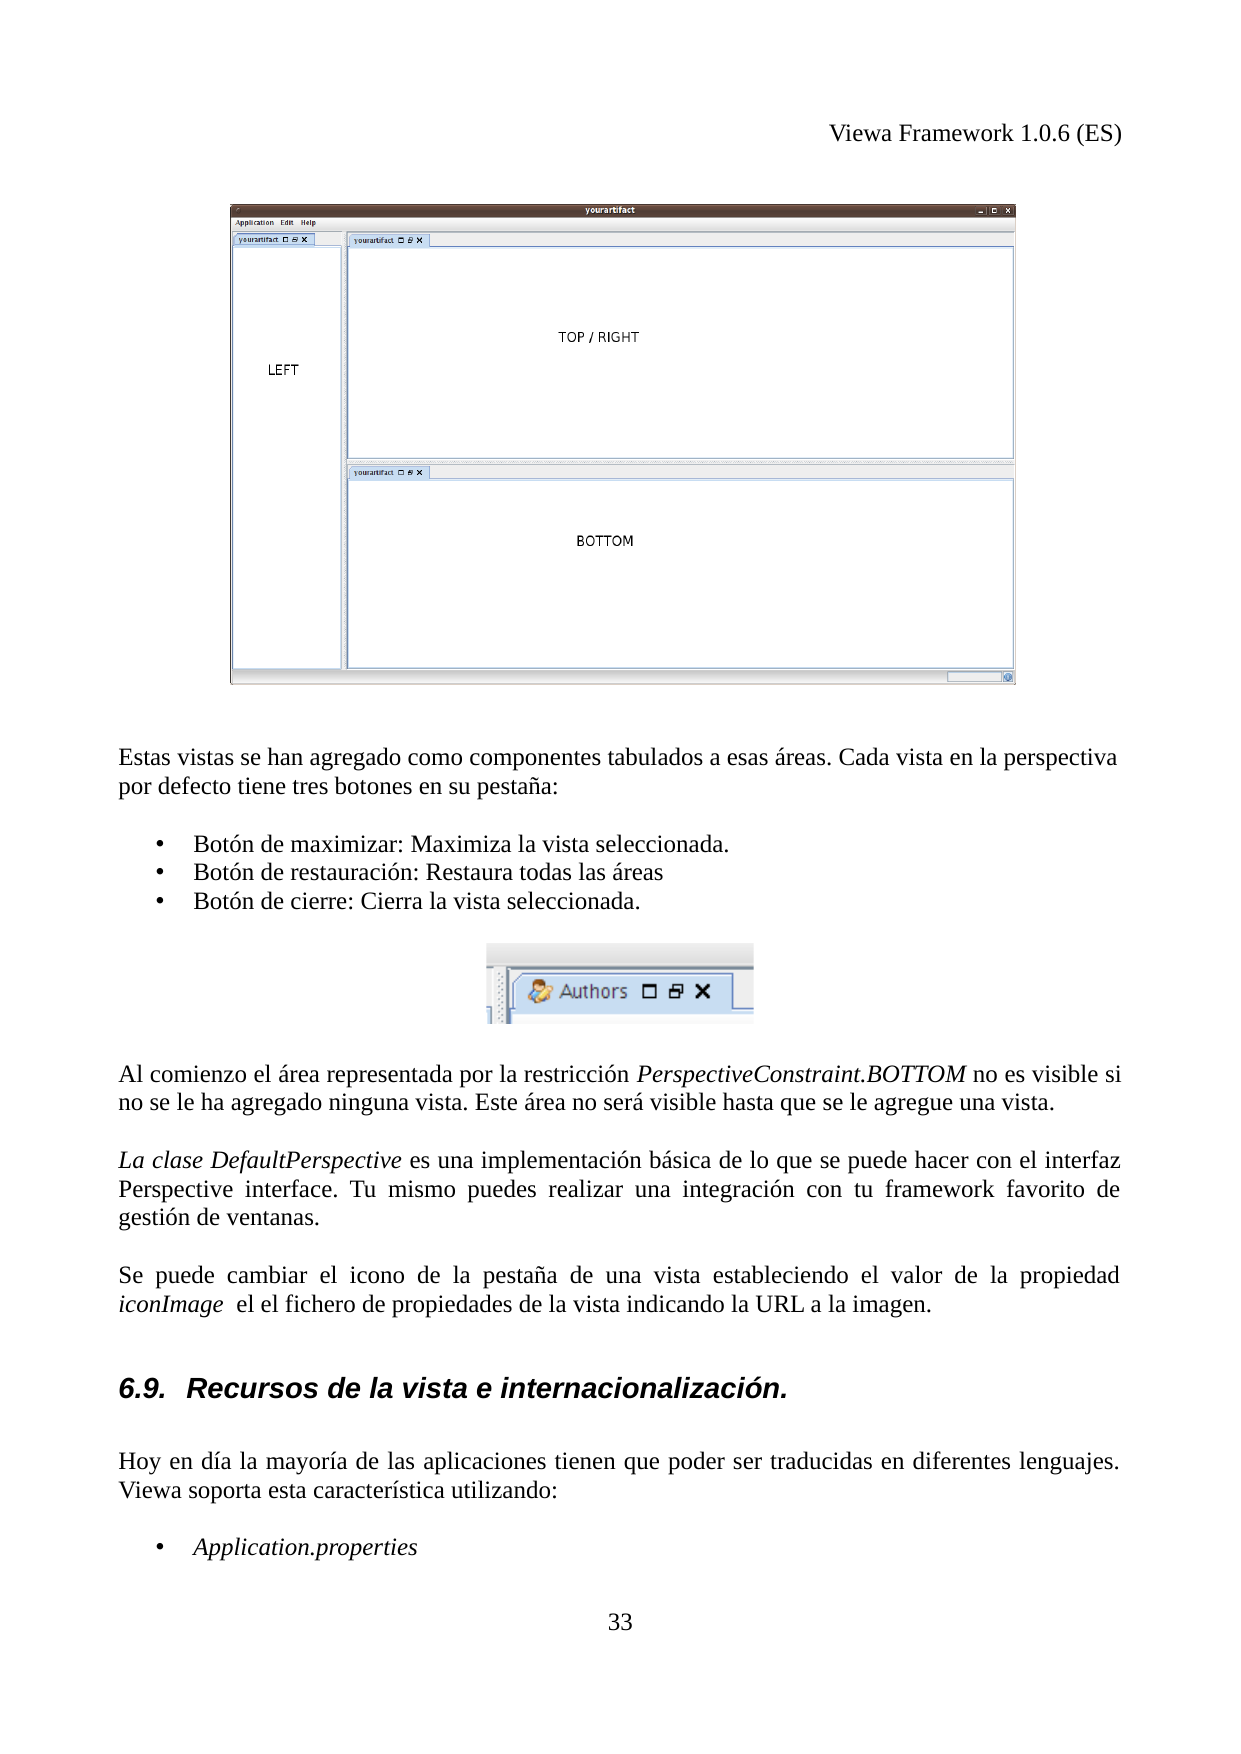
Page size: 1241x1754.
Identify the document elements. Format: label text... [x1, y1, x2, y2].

list Botón de cierre: Cierra la vista seleccionada. [156, 886, 1122, 915]
text Hoy en día la mayoría de las aplicaciones tienen que poder ser traducidas en diferentes lenguajes. Viewa soporta esta característica utilizando: [118, 1446, 1122, 1503]
text La clase DefaultPerspective es una implementación básica de lo que se puede hacer con el interfaz Perspective interface. Tu mismo puedes realizar una integración con tu framework favorito de gestión de ventanas. [118, 1145, 1122, 1231]
list Botón de maximizar: Maximiza la vista seleccionada. [156, 829, 1122, 857]
subtitle Recursos de la vista e internacionalización. [118, 1371, 1122, 1405]
list Botón de restauración: Restaura todas las áreas [156, 857, 1122, 886]
list Application.properties [156, 1532, 1122, 1561]
text Se puede cambiar el icono de la pestaña de una vista estableciendo el valor de la propiedad iconImage el el fichero de propiedades de la vista indicando la URL a la imagen. [118, 1260, 1122, 1317]
picture [230, 204, 1016, 685]
text Al comienzo el área representada por la restricción PerspectiveConstraint.BOTTOM no es visible si no se le ha agregado ninguna vista. Este área no será visible hasta que se le agregue una vista. [118, 1059, 1122, 1116]
text Estas vistas se han agregado como componentes tabulados a esas áreas. Cada vista en la perspectiva por defecto tiene tres botones en su pestaña: [118, 742, 1122, 800]
picture [486, 943, 754, 1024]
